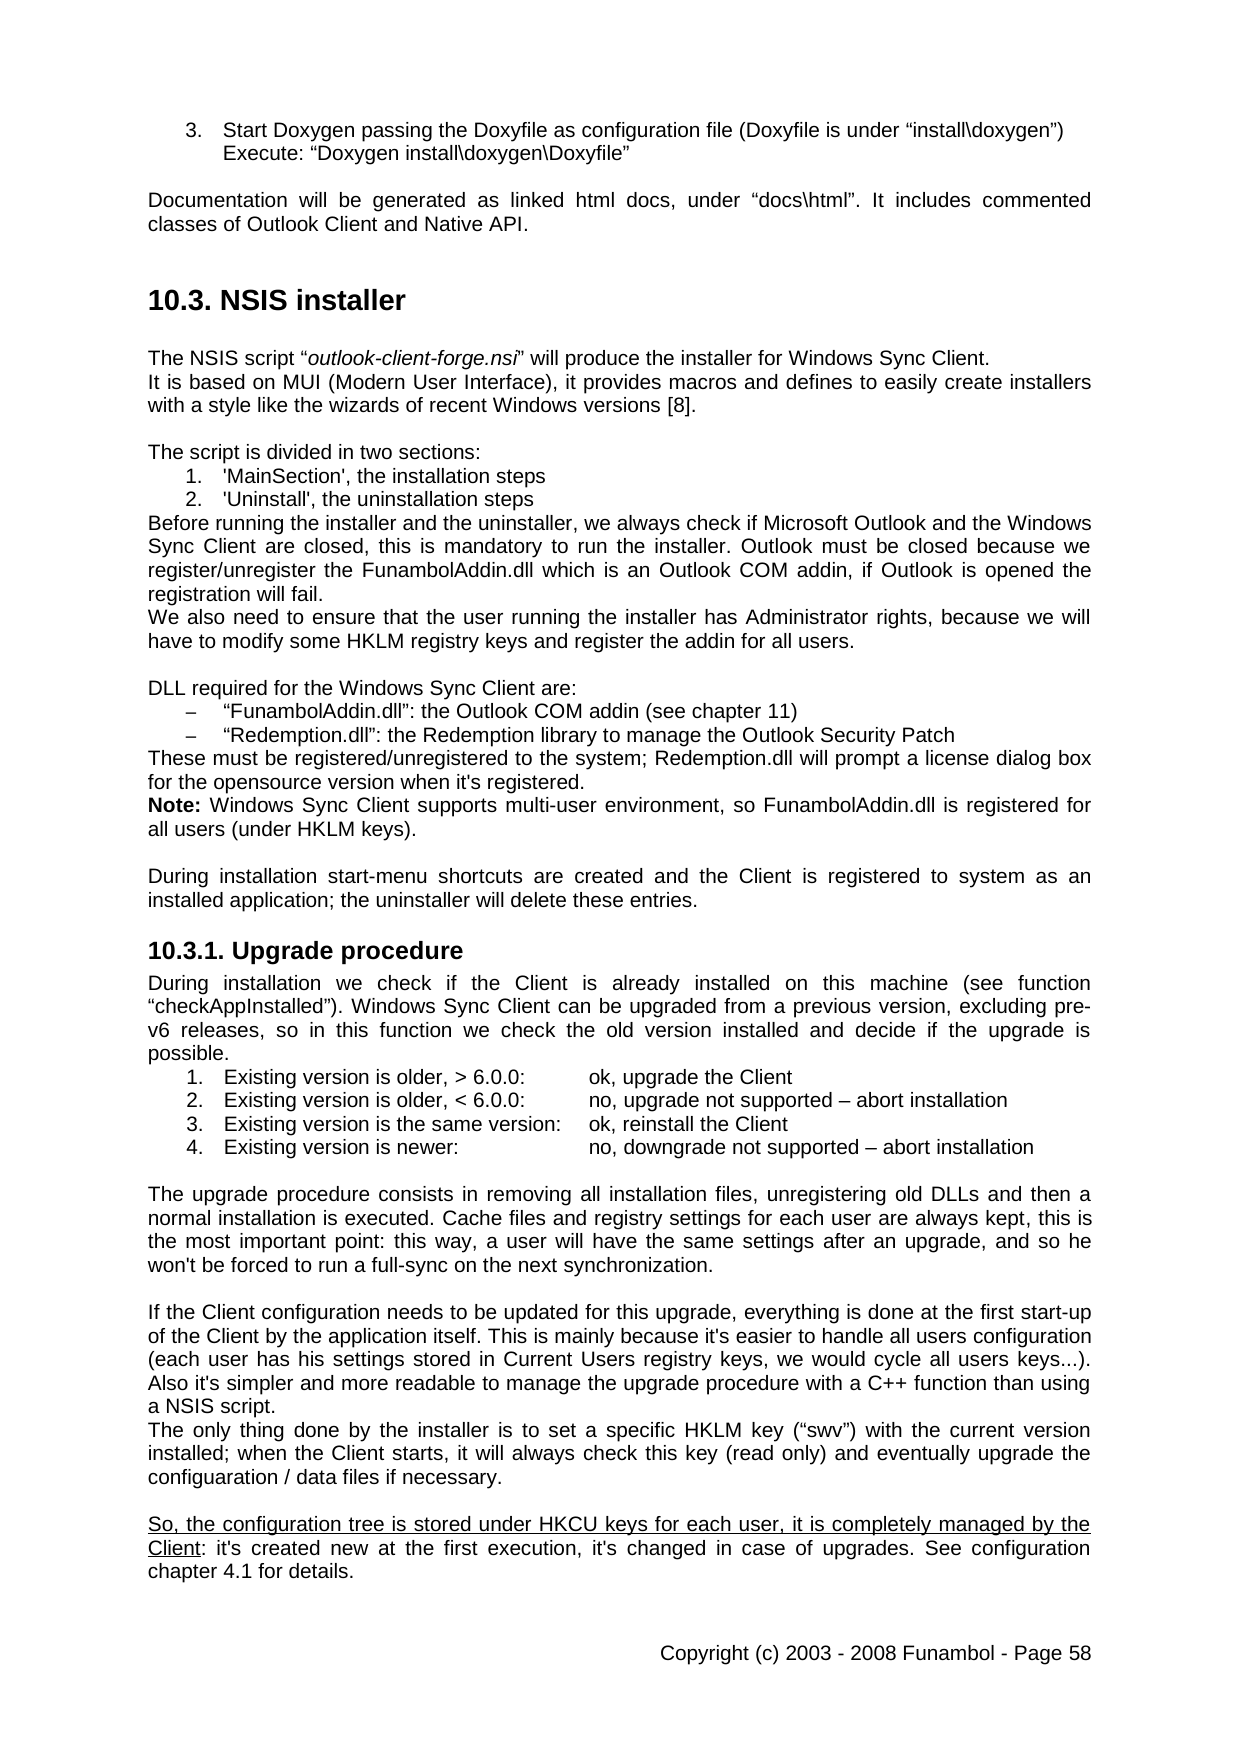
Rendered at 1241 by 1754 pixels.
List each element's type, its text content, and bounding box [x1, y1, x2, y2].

text Note: Windows Sync Client supports multi-user environment, so FunambolAddin.dll is registered for all users (under HKLM keys). [148, 794, 1093, 841]
list “Redemption.dll”: the Redemption library to manage the Outlook Security Patch [186, 723, 1093, 747]
list Existing version is older, > 6.0.0: ok, upgrade the Client [186, 1065, 1093, 1089]
text During installation we check if the Client is already installed on this machine (see function “checkAppInstalled”). Windows Sync Client can be upgraded from a previous version, excluding pre-v6 releases, so in this function we check the old version installed and decide if the upgrade is possible. [148, 971, 1093, 1065]
text We also need to ensure that the user running the installer has Administrator rights, because we will have to modify some HKLM registry keys and register the addin for all users. [148, 606, 1093, 653]
list Existing version is older, < 6.0.0: no, upgrade not supported – abort installation [186, 1089, 1093, 1112]
subtitle NSIS installer [148, 284, 1093, 317]
list 'Uninstall', the uninstallation steps [185, 488, 1093, 511]
text DLL required for the Windows Sync Client are: [148, 676, 1093, 700]
list Existing version is the same version: ok, reinstall the Client [186, 1112, 1093, 1136]
list Start Doxygen passing the Doxyfile as configuration file (Doxyfile is under “install\doxygen”) Execute: “Doxygen install\doxygen\Doxyfile” [185, 118, 1093, 165]
text These must be registered/unregistered to the system; Redemption.dll will prompt a license dialog box for the opensource version when it's registered. [148, 747, 1093, 794]
list 'MainSection', the installation steps [185, 464, 1093, 488]
text The script is divided in two sections: [148, 441, 1093, 464]
text Before running the installer and the uninstaller, we always check if Microsoft Outlook and the Windows Sync Client are closed, this is mandatory to run the installer. Outlook must be closed because we register/unregister the FunambolAddin.dll which is an Outlook COM addin, if Outlook is opened the registration will fail. [148, 511, 1093, 606]
list “FunambolAddin.dll”: the Outlook COM addin (see chapter 11) [186, 700, 1093, 723]
text During installation start-menu shortcuts are created and the Client is registered to system as an installed application; the uninstaller will delete these entries. [148, 864, 1093, 912]
text The NSIS script “outlook-client-forge.nsi” will produce the installer for Windows Sync Client. [148, 347, 1093, 370]
text It is based on MUI (Modern User Interface), it provides macros and defines to easily create installers with a style like the wizards of recent Windows versions [8]. [148, 370, 1093, 417]
text If the Client configuration needs to be updated for this upgrade, everything is done at the first start-up of the Client by the application itself. This is mainly because it's easier to handle all users configuration (each user has his settings stored in Current Users registry keys, we would cycle all users keys...). Also it's simpler and more readable to manage the upgrade procedure with a C++ function than using a NSIS script. [148, 1301, 1093, 1418]
text The only thing done by the installer is to set a specific HKLM key (“swv”) with the current version installed; when the Client starts, it will always check this key (read only) and eventually upgrade the configuaration / data files if necessary. [148, 1418, 1093, 1489]
text The upgrade procedure consists in removing all installation files, unregistering old DLLs and then a normal installation is executed. Cache files and registry settings for each user are always kept, this is the most important point: this way, a user will have the same settings after an upgrade, and so he won't be forced to run a full-sync on the next synchronization. [148, 1183, 1093, 1277]
text So, the configuration tree is stored under HKCU keys for each user, it is completely managed by the Client: it's created new at the first execution, it's changed in case of upgrades. See configuration chapter 4.1 for details. [148, 1512, 1093, 1583]
list Existing version is newer: no, downgrade not supported – abort installation [186, 1136, 1093, 1159]
subtitle Upgrade procedure [148, 937, 1093, 965]
text Documentation will be generated as linked html docs, under “docs\html”. It includes commented classes of Outlook Client and Native API. [148, 189, 1093, 236]
